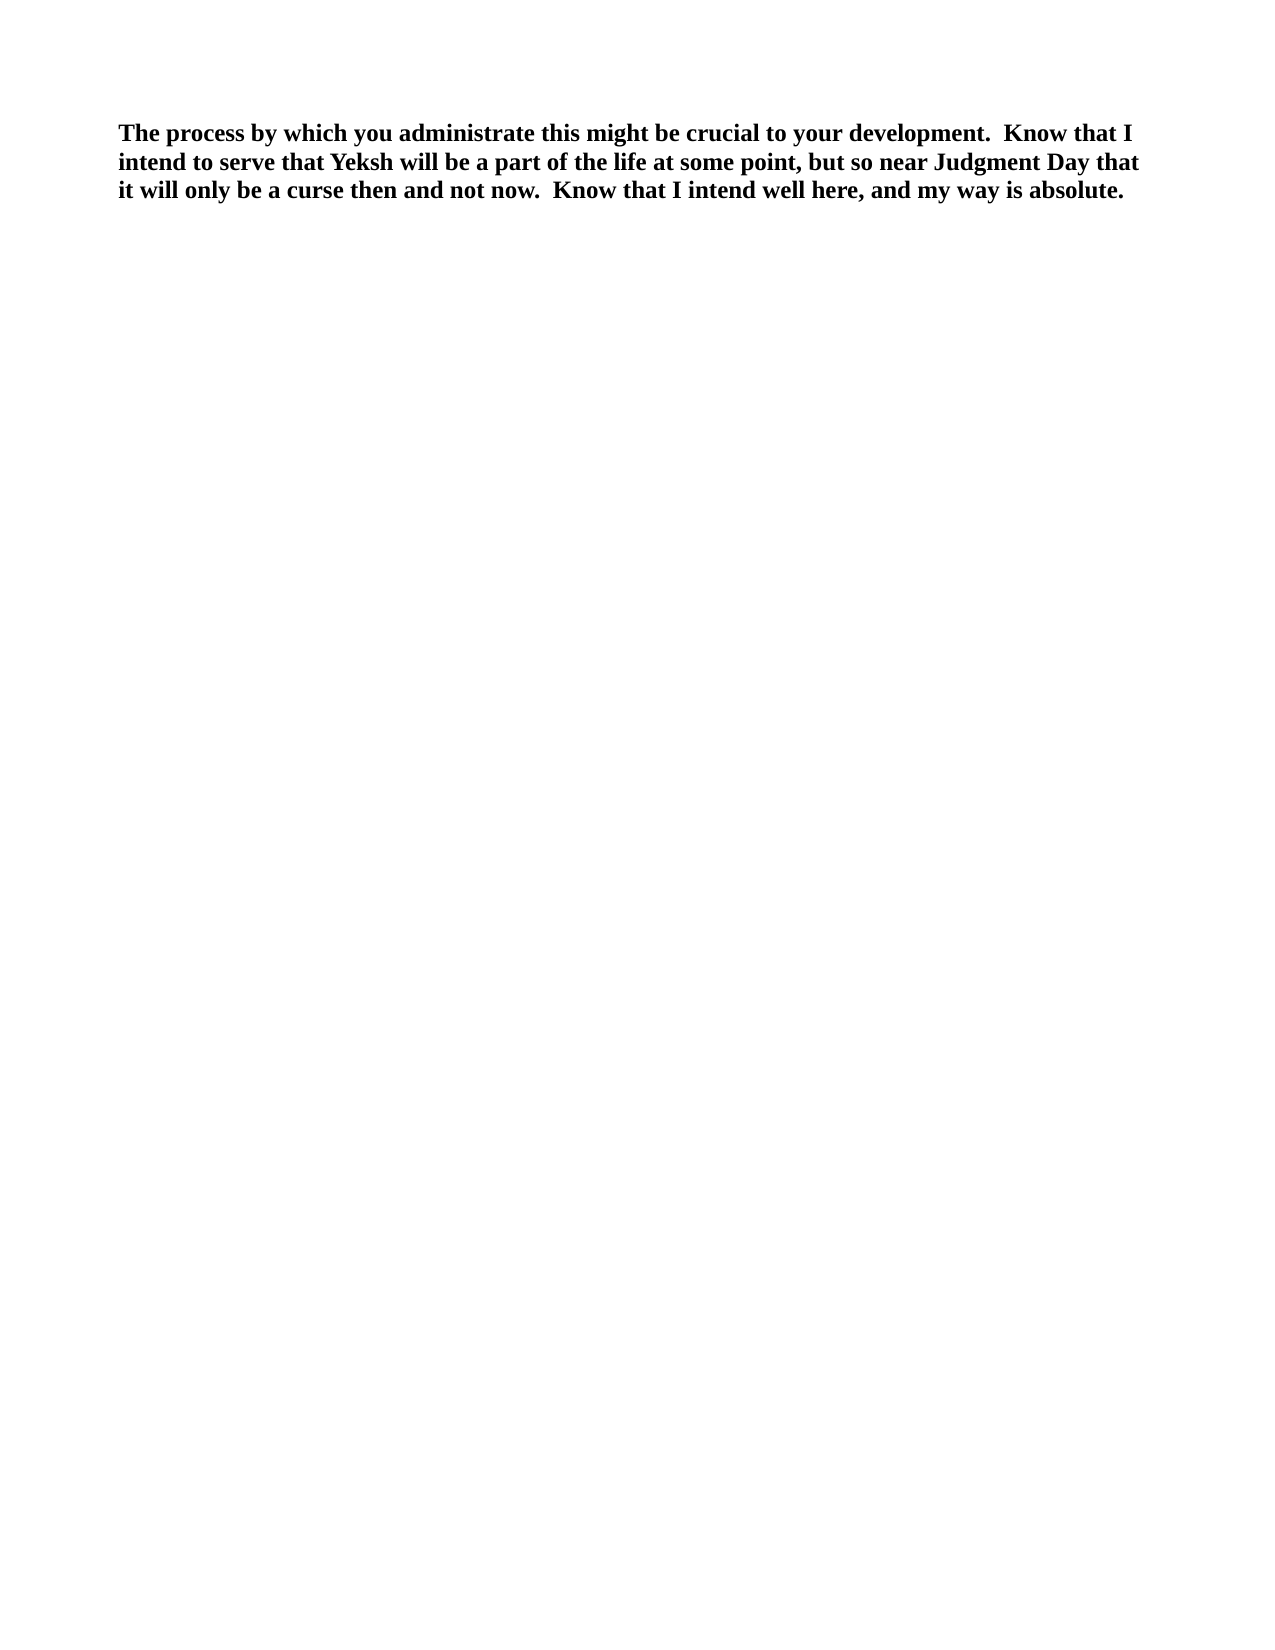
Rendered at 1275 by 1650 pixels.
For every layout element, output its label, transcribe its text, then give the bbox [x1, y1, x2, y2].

text The process by which you administrate this might be crucial to your development. Know that I intend to serve that Yeksh will be a part of the life at some point, but so near Judgment Day that it will only be a curse then and not now. Know that I intend well here, and my way is absolute. [118, 118, 1157, 204]
